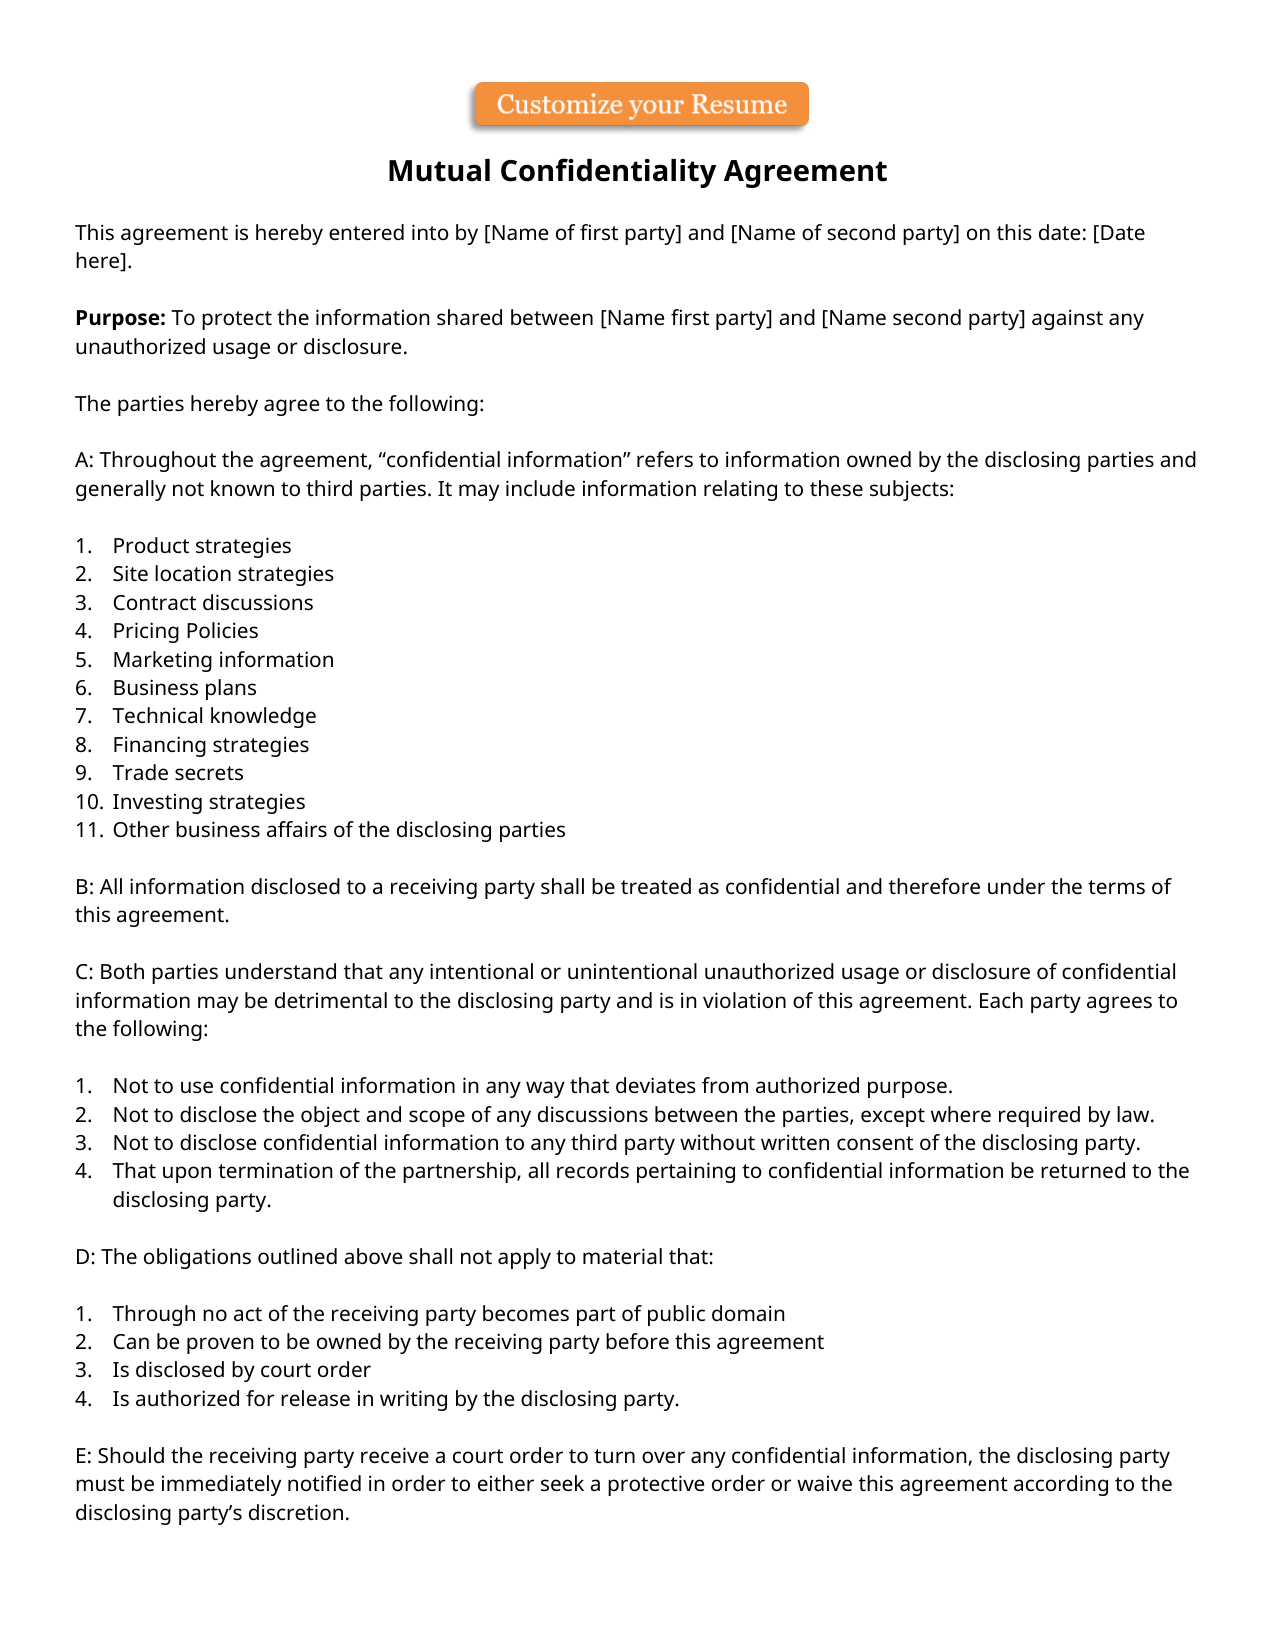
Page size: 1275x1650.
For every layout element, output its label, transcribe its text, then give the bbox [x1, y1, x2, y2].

list Not to disclose confidential information to any third party without written consent of the disclosing party. [75, 1128, 1200, 1157]
text The parties hereby agree to the following: [75, 389, 1200, 417]
list Product strategies [75, 531, 1200, 559]
picture [462, 75, 813, 150]
list Not to disclose the object and scope of any discussions between the parties, except where required by law. [75, 1100, 1200, 1128]
list Pricing Policies [75, 616, 1200, 645]
text Purpose: To protect the information shared between [Name first party] and [Name second party] against any unauthorized usage or disclosure. [75, 303, 1200, 360]
text B: All information disclosed to a receiving party shall be treated as confidential and therefore under the terms of this agreement. [75, 872, 1200, 929]
text E: Should the receiving party receive a court order to turn over any confidential information, the disclosing party must be immediately notified in order to either seek a protective order or waive this agreement according to the disclosing party’s discretion. [75, 1441, 1200, 1526]
list Not to use confidential information in any way that deviates from authorized purpose. [75, 1071, 1200, 1100]
text A: Throughout the agreement, “confidential information” refers to information owned by the disclosing parties and generally not known to third parties. It may include information relating to these subjects: [75, 446, 1200, 502]
list That upon termination of the partnership, all records pertaining to confidential information be returned to the disclosing party. [75, 1157, 1200, 1213]
list Technical knowledge [75, 702, 1200, 730]
list Is authorized for release in writing by the disclosing party. [75, 1384, 1200, 1412]
list Contract discussions [75, 588, 1200, 616]
list Other business affairs of the disclosing parties [75, 815, 1200, 844]
text This agreement is hereby entered into by [Name of first party] and [Name of second party] on this date: [Date here]. [75, 218, 1200, 275]
subtitle Mutual Confidentiality Agreement [75, 75, 1200, 190]
list Can be proven to be owned by the receiving party before this agreement [75, 1327, 1200, 1356]
list Site location strategies [75, 559, 1200, 588]
text C: Both parties understand that any intentional or unintentional unauthorized usage or disclosure of confidential information may be detrimental to the disclosing party and is in violation of this agreement. Each party agrees to the following: [75, 957, 1200, 1043]
list Is disclosed by court order [75, 1356, 1200, 1384]
list Trade secrets [75, 758, 1200, 787]
list Marketing information [75, 645, 1200, 673]
text D: The obligations outlined above shall not apply to material that: [75, 1242, 1200, 1270]
list Business plans [75, 673, 1200, 702]
list Investing strategies [75, 787, 1200, 815]
list Through no act of the receiving party becomes part of public domain [75, 1299, 1200, 1327]
list Financing strategies [75, 730, 1200, 758]
